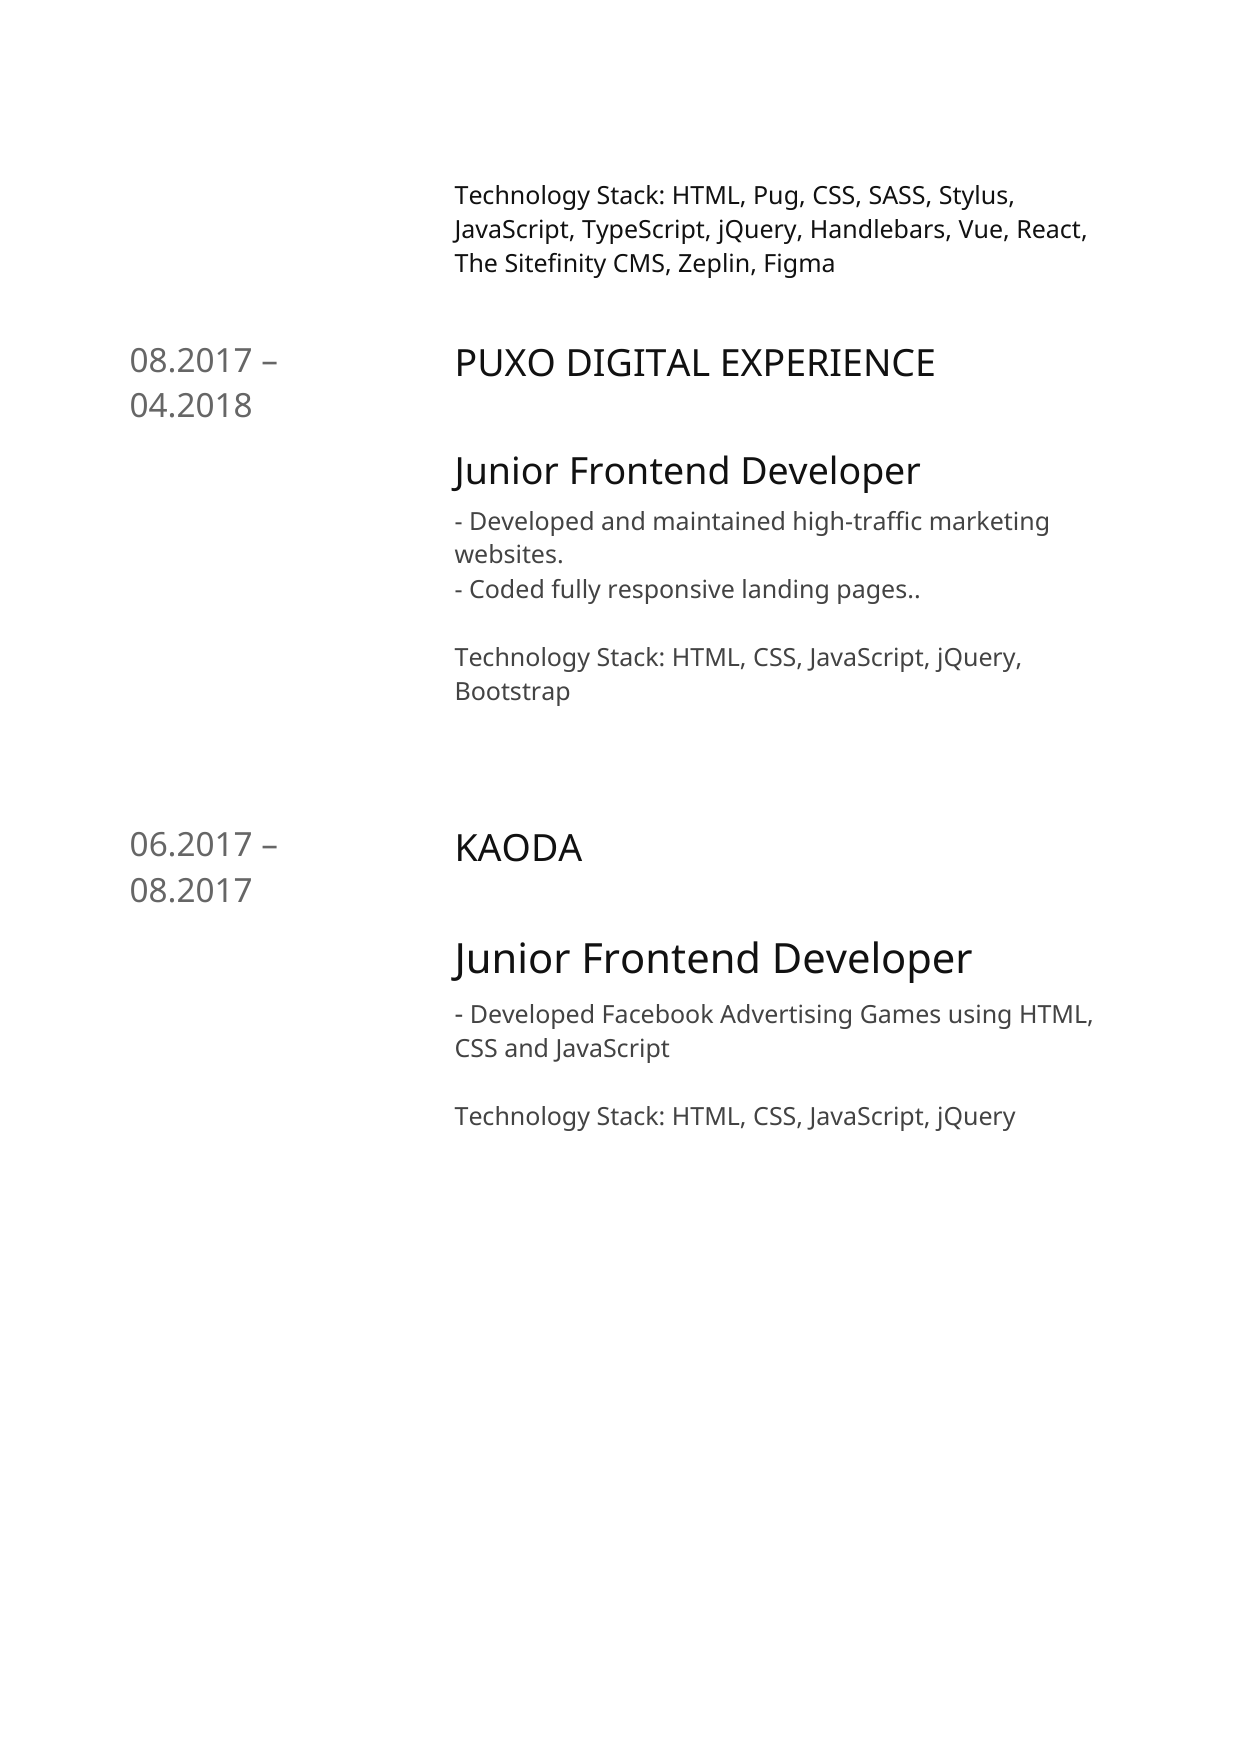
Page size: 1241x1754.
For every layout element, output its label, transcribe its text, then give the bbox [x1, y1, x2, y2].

table_cell KAODA Junior Frontend Developer - Developed Facebook Advertising Games using HTML, CSS and JavaScript Technology Stack: HTML, CSS, JavaScript, jQuery [443, 821, 1123, 1190]
table_header [118, 118, 443, 280]
table_header 08.2017 – 04.2018 [118, 337, 443, 821]
table_header PUXO DIGITAL EXPERIENCE Junior Frontend Developer - Developed and maintained high-traffic marketing websites. - Coded fully responsive landing pages.. Technology Stack: HTML, CSS, JavaScript, jQuery, Bootstrap [443, 337, 1123, 821]
table_header Technology Stack: HTML, Pug, CSS, SASS, Stylus, JavaScript, TypeScript, jQuery, Handlebars, Vue, React, The Sitefinity CMS, Zeplin, Figma [443, 118, 1123, 280]
table_cell 06.2017 – 08.2017 [118, 821, 443, 1190]
